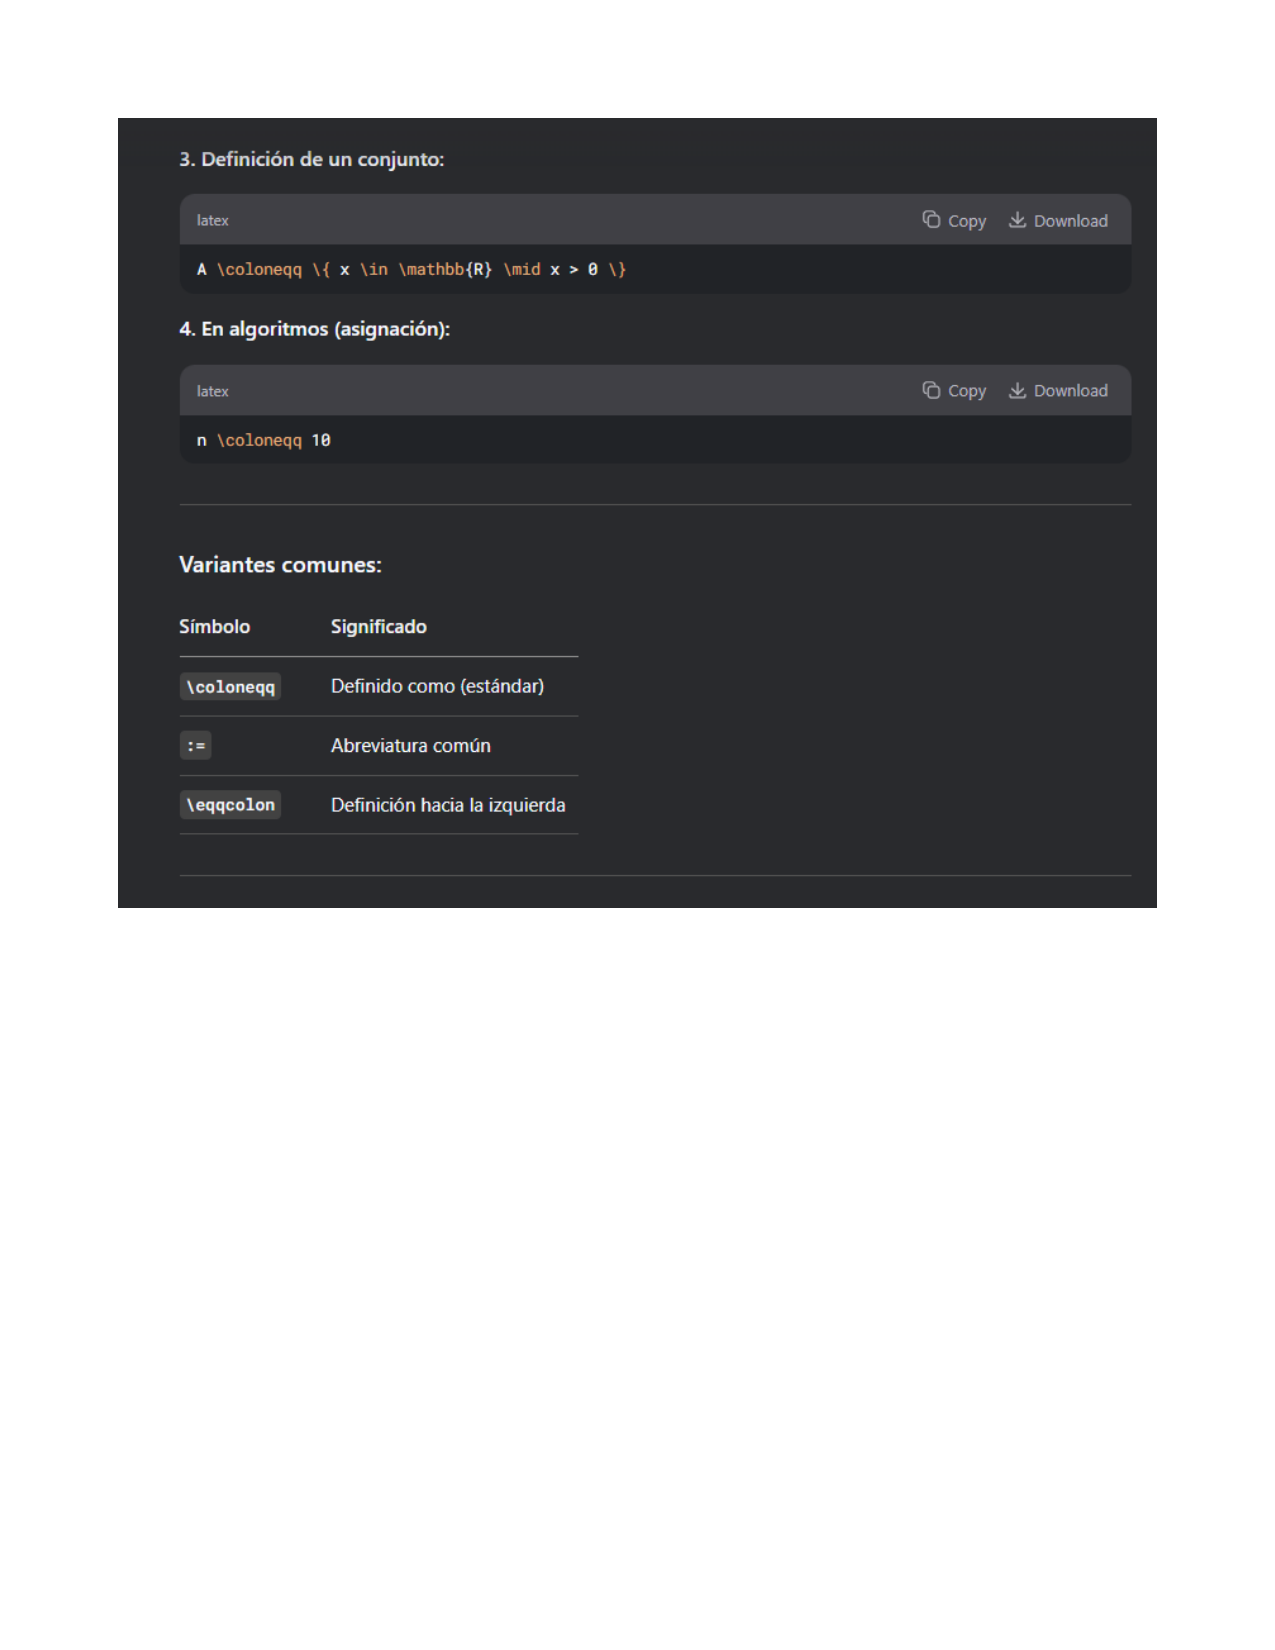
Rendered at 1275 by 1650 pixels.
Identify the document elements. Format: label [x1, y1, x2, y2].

picture [118, 118, 1157, 908]
